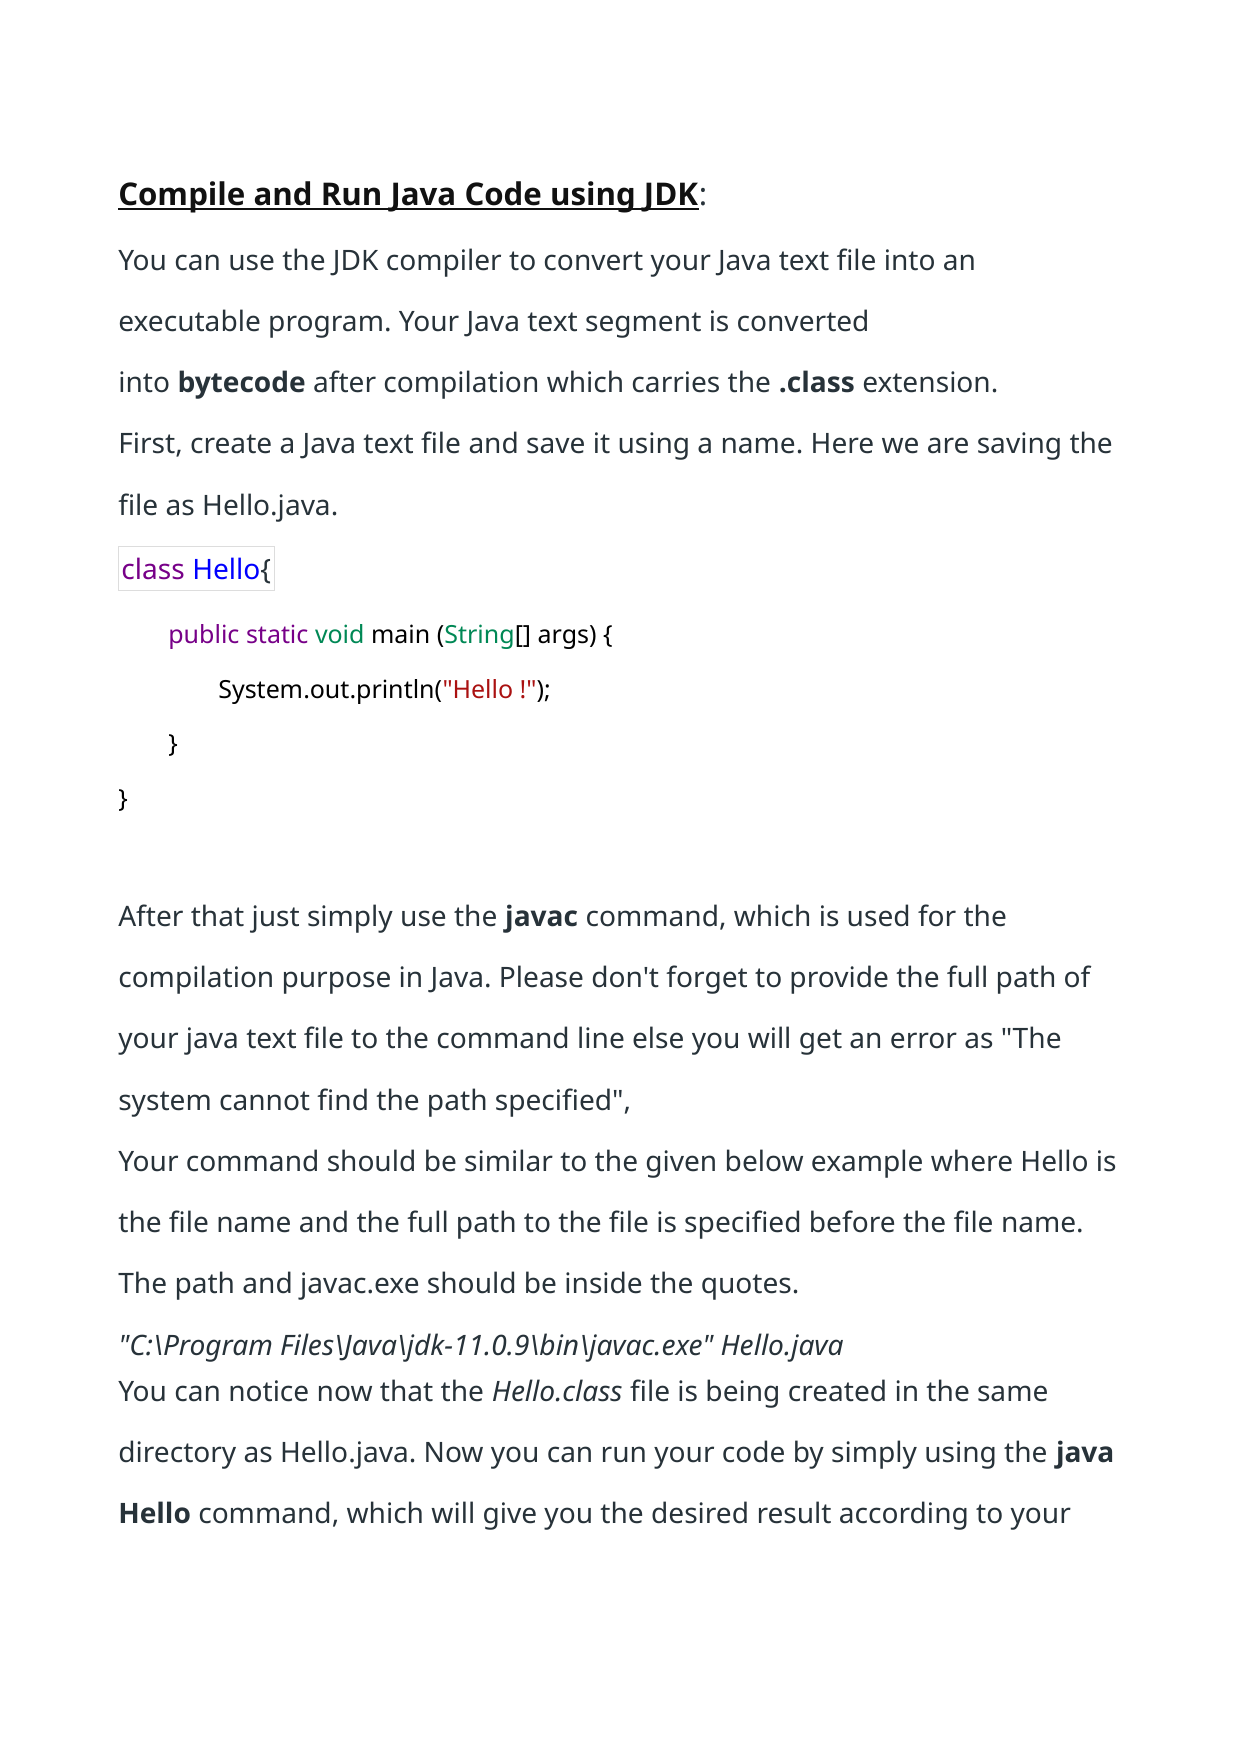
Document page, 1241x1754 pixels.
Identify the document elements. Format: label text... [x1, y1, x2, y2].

text You can notice now that the Hello.class file is being created in the same directory as Hello.java. Now you can run your code by simply using the java Hello command, which will give you the desired result according to your [118, 1371, 1122, 1532]
text First, create a Java text file and save it using a name. Here we are saving the file as Hello.java. [118, 424, 1122, 523]
text "C:\Program Files\Java\jdk-11.0.9\bin\javac.exe" Hello.java [118, 1325, 1122, 1363]
text public static void main (String[] args) { [118, 617, 1122, 651]
text [275, 546, 1122, 591]
text You can use the JDK compiler to convert your Java text file into an executable program. Your Java text segment is converted into bytecode after compilation which carries the .class extension. [118, 240, 1122, 401]
text After that just simply use the javac command, which is used for the compilation purpose in Java. Please don't forget to provide the full path of your java text file to the command line else you will get an error as "The system cannot find the path specified", [118, 835, 1122, 1118]
text } [118, 781, 1122, 814]
subtitle Compile and Run Java Code using JDK: [118, 172, 1122, 214]
text System.out.println("Hello !"); [118, 672, 1122, 706]
text } [118, 726, 1122, 760]
text class Hello{ [119, 547, 274, 590]
text Your command should be similar to the given below example where Hello is the file name and the full path to the file is specified before the file name. The path and javac.exe should be inside the quotes. [118, 1141, 1122, 1302]
